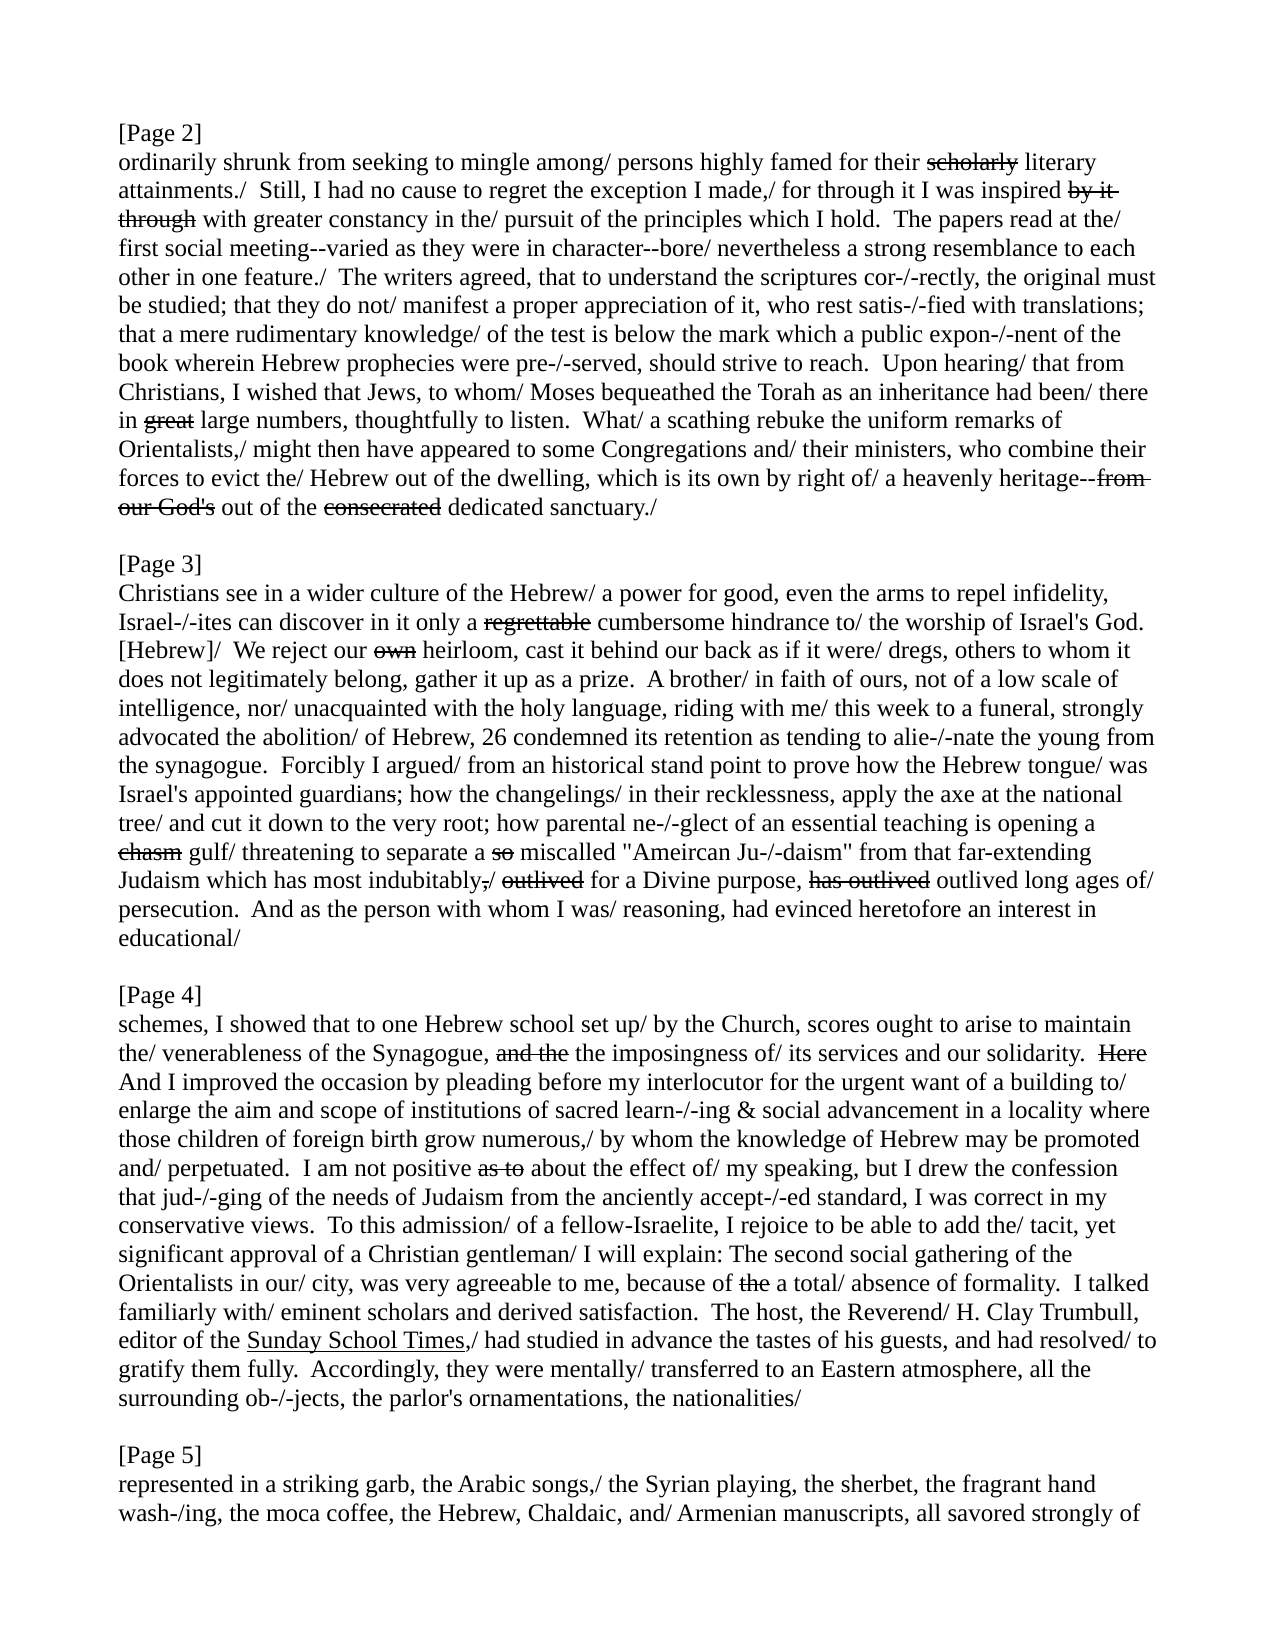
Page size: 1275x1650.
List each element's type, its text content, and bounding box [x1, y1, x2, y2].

text ordinarily shrunk from seeking to mingle among/ persons highly famed for their scholarly literary attainments./ Still, I had no cause to regret the exception I made,/ for through it I was inspired by it through with greater constancy in the/ pursuit of the principles which I hold. The papers read at the/ first social meeting--varied as they were in character--bore/ nevertheless a strong resemblance to each other in one feature./ The writers agreed, that to understand the scriptures cor-/-rectly, the original must be studied; that they do not/ manifest a proper appreciation of it, who rest satis-/-fied with translations; that a mere rudimentary knowledge/ of the test is below the mark which a public expon-/-nent of the book wherein Hebrew prophecies were pre-/-served, should strive to reach. Upon hearing/ that from Christians, I wished that Jews, to whom/ Moses bequeathed the Torah as an inheritance had been/ there in great large numbers, thoughtfully to listen. What/ a scathing rebuke the uniform remarks of Orientalists,/ might then have appeared to some Congregations and/ their ministers, who combine their forces to evict the/ Hebrew out of the dwelling, which is its own by right of/ a heavenly heritage--from our God's out of the consecrated dedicated sanctuary./ [118, 147, 1157, 521]
text represented in a striking garb, the Arabic songs,/ the Syrian playing, the sherbet, the fragrant hand wash-/ing, the moca coffee, the Hebrew, Chaldaic, and/ Armenian manuscripts, all savored strongly of [118, 1469, 1157, 1527]
text [Page 2] [118, 118, 1157, 147]
text [Page 3] [118, 549, 1157, 578]
text schemes, I showed that to one Hebrew school set up/ by the Church, scores ought to arise to maintain the/ venerableness of the Synagogue, and the the imposingness of/ its services and our solidarity. Here And I improved the occasion by pleading before my interlocutor for the urgent want of a building to/ enlarge the aim and scope of institutions of sacred learn-/-ing & social advancement in a locality where those children of foreign birth grow numerous,/ by whom the knowledge of Hebrew may be promoted and/ perpetuated. I am not positive as to about the effect of/ my speaking, but I drew the confession that jud-/-ging of the needs of Judaism from the anciently accept-/-ed standard, I was correct in my conservative views. To this admission/ of a fellow-Israelite, I rejoice to be able to add the/ tacit, yet significant approval of a Christian gentleman/ I will explain: The second social gathering of the Orientalists in our/ city, was very agreeable to me, because of the a total/ absence of formality. I talked familiarly with/ eminent scholars and derived satisfaction. The host, the Reverend/ H. Clay Trumbull, editor of the Sunday School Times,/ had studied in advance the tastes of his guests, and had resolved/ to gratify them fully. Accordingly, they were mentally/ transferred to an Eastern atmosphere, all the surrounding ob-/-jects, the parlor's ornamentations, the nationalities/ [118, 1009, 1157, 1412]
text [Page 4] [118, 981, 1157, 1009]
text Christians see in a wider culture of the Hebrew/ a power for good, even the arms to repel infidelity, Israel-/-ites can discover in it only a regrettable cumbersome hindrance to/ the worship of Israel's God. [Hebrew]/ We reject our own heirloom, cast it behind our back as if it were/ dregs, others to whom it does not legitimately belong, gather it up as a prize. A brother/ in faith of ours, not of a low scale of intelligence, nor/ unacquainted with the holy language, riding with me/ this week to a funeral, strongly advocated the abolition/ of Hebrew, 26 condemned its retention as tending to alie-/-nate the young from the synagogue. Forcibly I argued/ from an historical stand point to prove how the Hebrew tongue/ was Israel's appointed guardians; how the changelings/ in their recklessness, apply the axe at the national tree/ and cut it down to the very root; how parental ne-/-glect of an essential teaching is opening a chasm gulf/ threatening to separate a so miscalled "Ameircan Ju-/-daism" from that far-extending Judaism which has most indubitably,/ outlived for a Divine purpose, has outlived outlived long ages of/ persecution. And as the person with whom I was/ reasoning, had evinced heretofore an interest in educational/ [118, 578, 1157, 952]
text [Page 5] [118, 1441, 1157, 1469]
